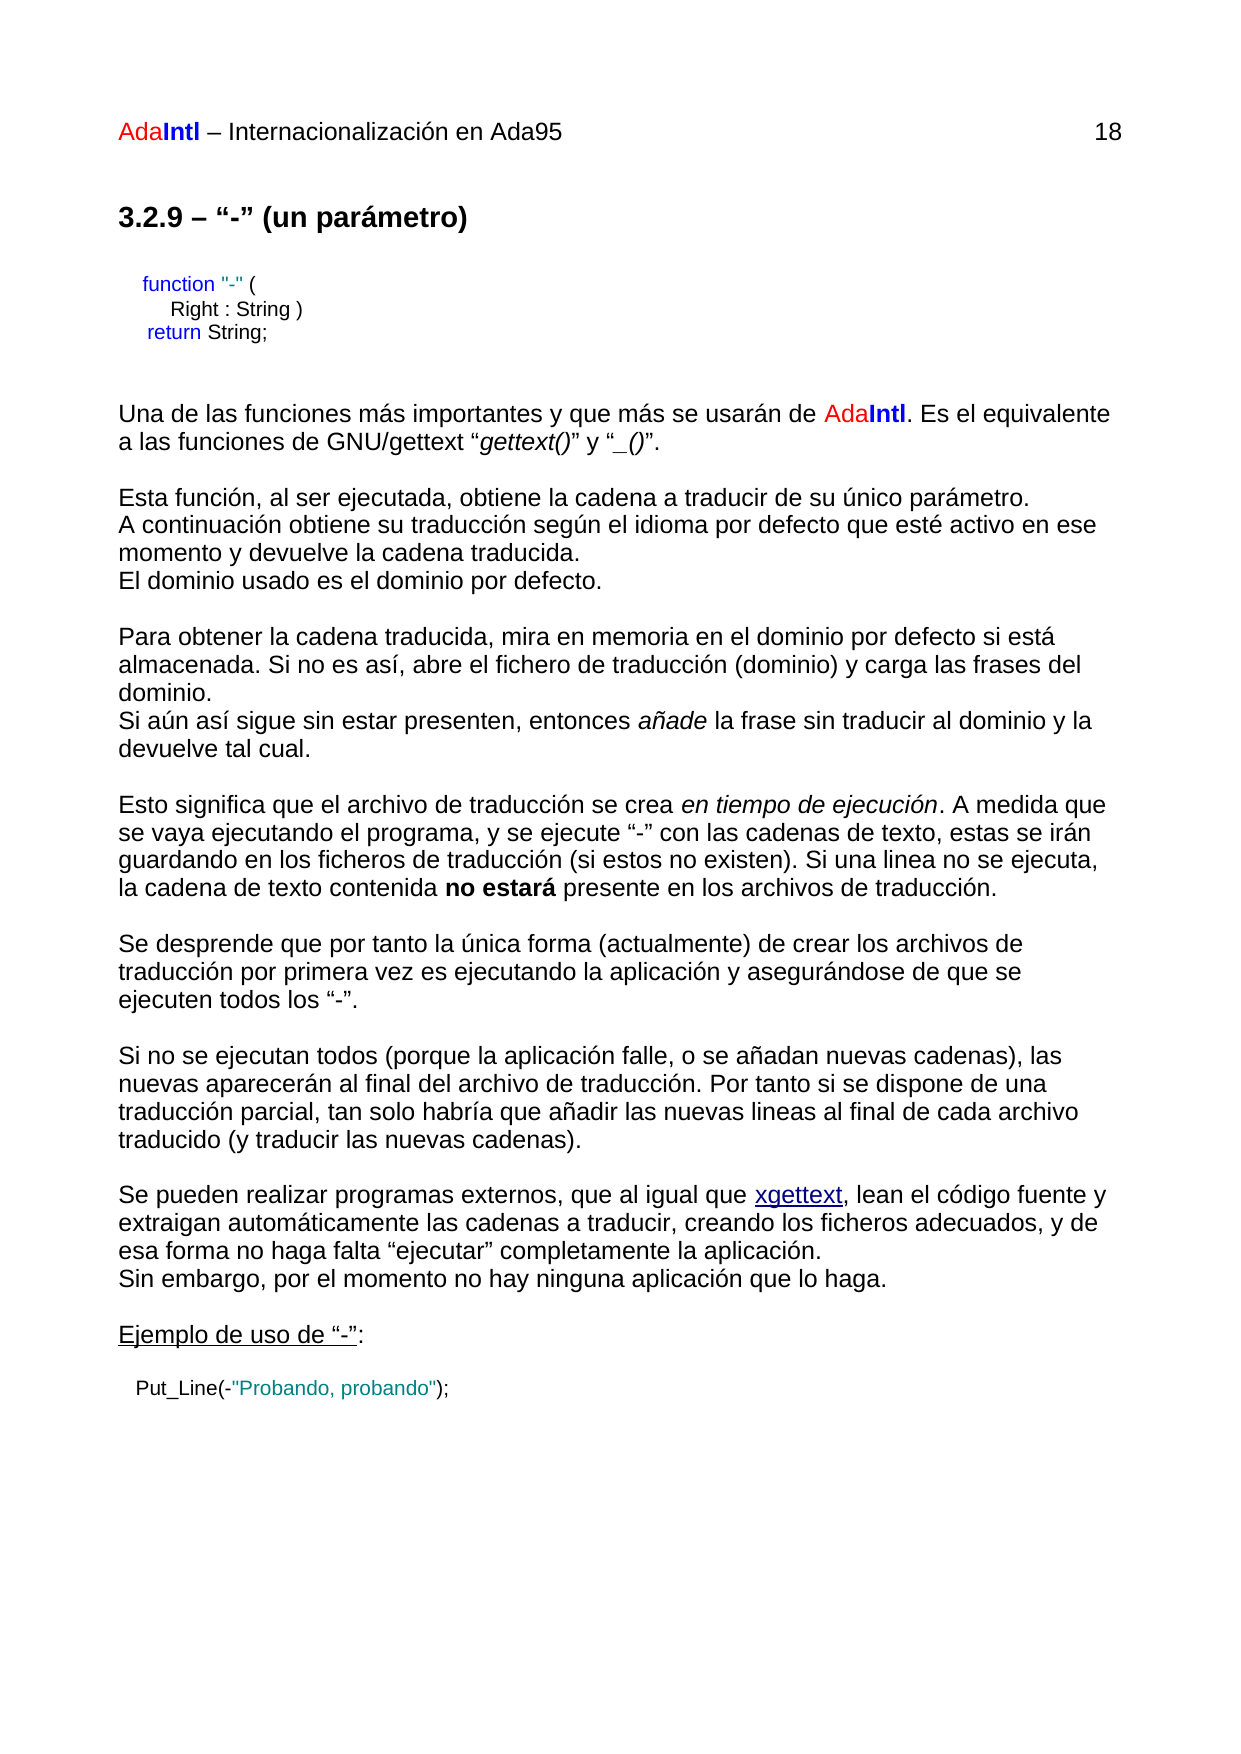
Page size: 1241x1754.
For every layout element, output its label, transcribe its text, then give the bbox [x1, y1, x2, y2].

text Para obtener la cadena traducida, mira en memoria en el dominio por defecto si está almacenada. Si no es así, abre el fichero de traducción (dominio) y carga las frases del dominio. [118, 623, 1122, 707]
text Put_Line(-"Probando, probando"); [118, 1377, 1122, 1400]
text Si no se ejecutan todos (porque la aplicación falle, o se añadan nuevas cadenas), las nuevas aparecerán al final del archivo de traducción. Por tanto si se dispone de una traducción parcial, tan solo habría que añadir las nuevas lineas al final de cada archivo traducido (y traducir las nuevas cadenas). [118, 1042, 1122, 1153]
text function "-" ( [118, 269, 1122, 297]
text return String; [118, 321, 1122, 344]
text Right : String ) [118, 297, 1122, 321]
text Una de las funciones más importantes y que más se usarán de AdaIntl. Es el equivalente a las funciones de GNU/gettext “gettext()” y “_()”. [118, 399, 1122, 455]
text Esta función, al ser ejecutada, obtiene la cadena a traducir de su único parámetro. [118, 483, 1122, 511]
text A continuación obtiene su traducción según el idioma por defecto que esté activo en ese momento y devuelve la cadena traducida. [118, 511, 1122, 567]
text Esto significa que el archivo de traducción se crea en tiempo de ejecución. A medida que se vaya ejecutando el programa, y se ejecute “-” con las cadenas de texto, estas se irán guardando en los ficheros de traducción (si estos no existen). Si una linea no se ejecuta, la cadena de texto contenida no estará presente en los archivos de traducción. [118, 790, 1122, 902]
text Se desprende que por tanto la única forma (actualmente) de crear los archivos de traducción por primera vez es ejecutando la aplicación y asegurándose de que se ejecuten todos los “-”. [118, 930, 1122, 1014]
subtitle 3.2.9 – “-” (un parámetro) [118, 201, 1122, 233]
text Se pueden realizar programas externos, que al igual que xgettext, lean el código fuente y extraigan automáticamente las cadenas a traducir, creando los ficheros adecuados, y de esa forma no haga falta “ejecutar” completamente la aplicación. [118, 1181, 1122, 1265]
text Si aún así sigue sin estar presenten, entonces añade la frase sin traducir al dominio y la devuelve tal cual. [118, 707, 1122, 762]
text El dominio usado es el dominio por defecto. [118, 567, 1122, 595]
text Ejemplo de uso de “-”: [118, 1321, 1122, 1349]
text Sin embargo, por el momento no hay ninguna aplicación que lo haga. [118, 1265, 1122, 1293]
